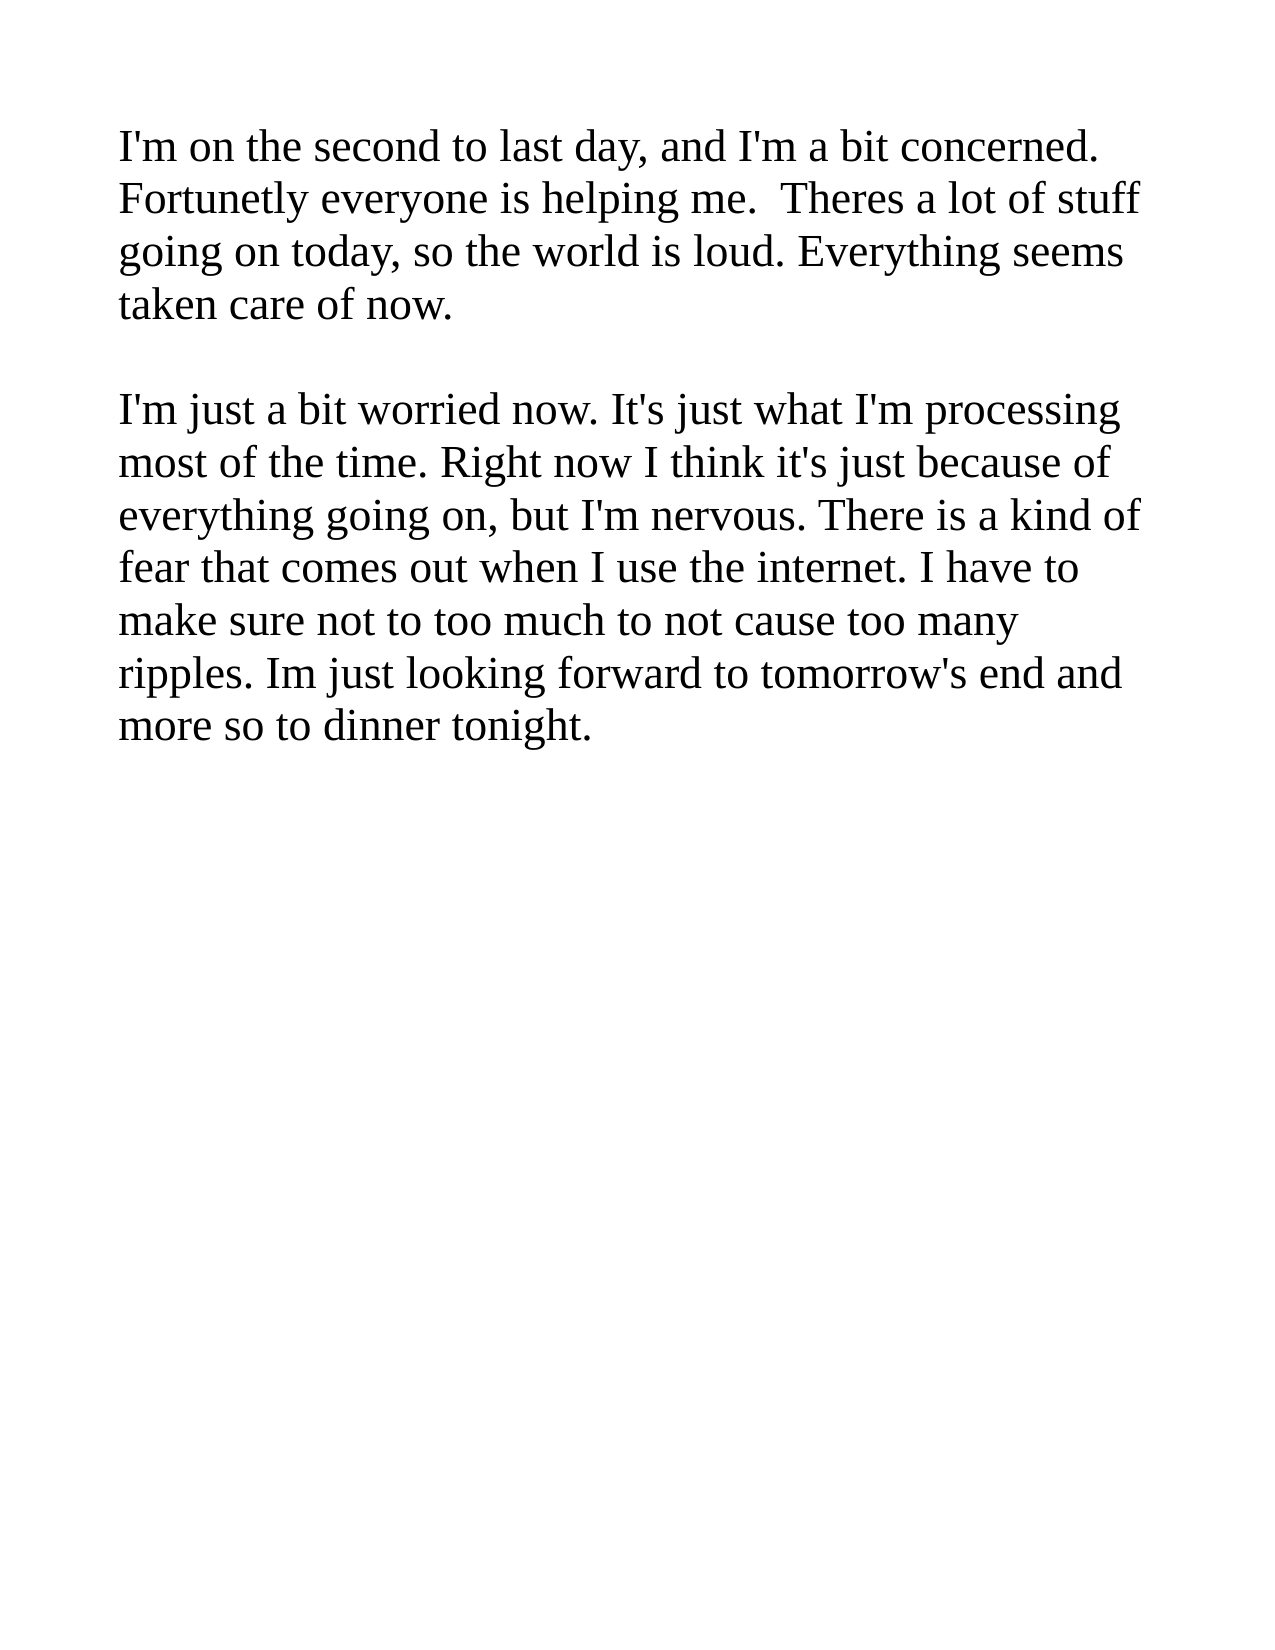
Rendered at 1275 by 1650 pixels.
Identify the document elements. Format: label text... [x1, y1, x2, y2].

text I'm just a bit worried now. It's just what I'm processing most of the time. Right now I think it's just because of everything going on, but I'm nervous. There is a kind of fear that comes out when I use the internet. I have to make sure not to too much to not cause too many ripples. Im just looking forward to tomorrow's end and more so to dinner tonight. [118, 382, 1157, 751]
text I'm on the second to last day, and I'm a bit concerned. Fortunetly everyone is helping me. Theres a lot of stuff going on today, so the world is loud. Everything seems taken care of now. [118, 118, 1157, 329]
